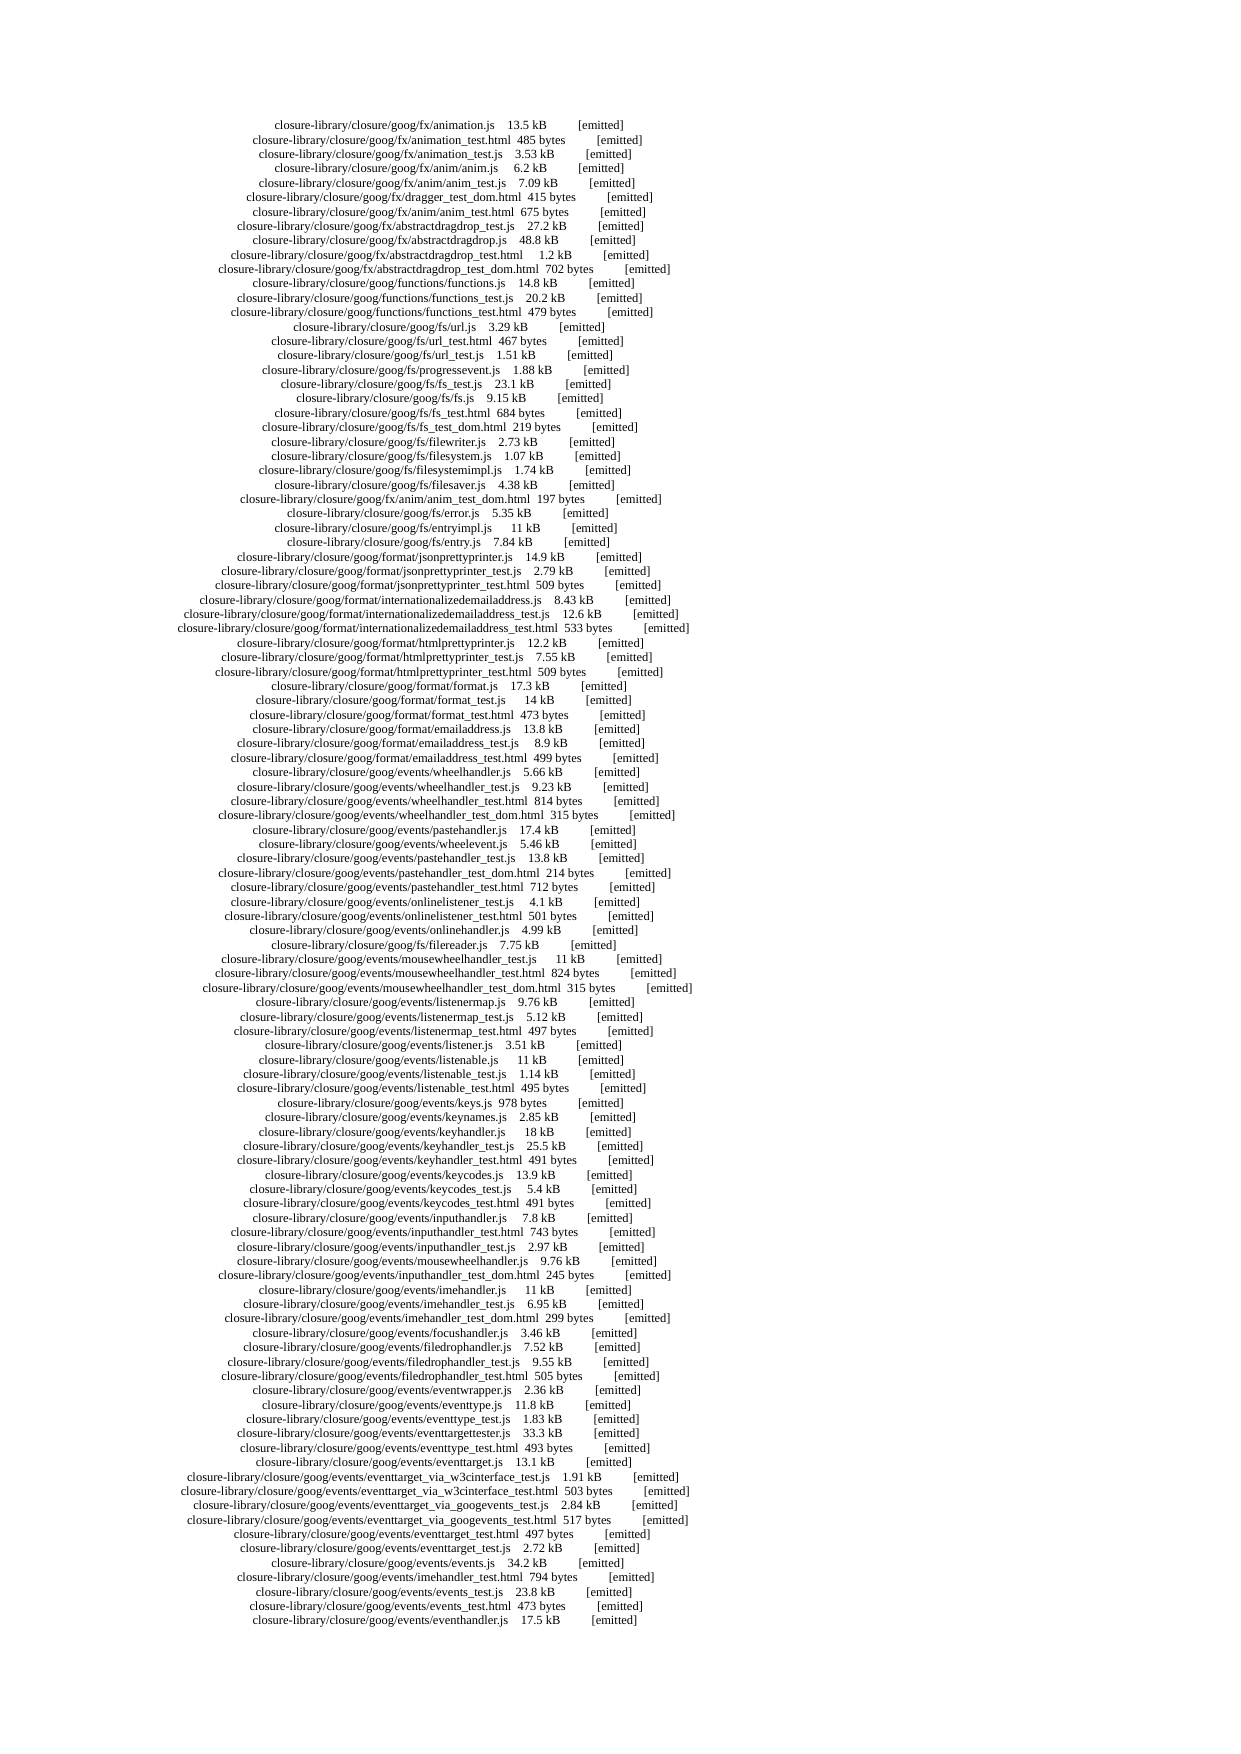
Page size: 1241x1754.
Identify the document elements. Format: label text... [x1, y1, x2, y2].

text closure-library/closure/goog/events/eventtarget_test.js 2.72 kB [emitted] [118, 1541, 1122, 1556]
text closure-library/closure/goog/format/jsonprettyprinter.js 14.9 kB [emitted] [118, 549, 1122, 564]
text closure-library/closure/goog/fx/abstractdragdrop_test.html 1.2 kB [emitted] [118, 247, 1122, 262]
text closure-library/closure/goog/format/format_test.js 14 kB [emitted] [118, 693, 1122, 707]
text closure-library/closure/goog/events/keynames.js 2.85 kB [emitted] [118, 1110, 1122, 1124]
text closure-library/closure/goog/events/listenable_test.js 1.14 kB [emitted] [118, 1067, 1122, 1081]
text closure-library/closure/goog/events/onlinelistener_test.js 4.1 kB [emitted] [118, 894, 1122, 909]
text closure-library/closure/goog/fs/url.js 3.29 kB [emitted] [118, 319, 1122, 334]
text closure-library/closure/goog/fs/fs_test_dom.html 219 bytes [emitted] [118, 420, 1122, 434]
text closure-library/closure/goog/fs/entryimpl.js 11 kB [emitted] [118, 521, 1122, 535]
text closure-library/closure/goog/format/jsonprettyprinter_test.html 509 bytes [emitted] [118, 578, 1122, 592]
text closure-library/closure/goog/fs/fs_test.js 23.1 kB [emitted] [118, 377, 1122, 391]
text closure-library/closure/goog/fx/abstractdragdrop_test_dom.html 702 bytes [emitted] [118, 262, 1122, 276]
text closure-library/closure/goog/events/events_test.js 23.8 kB [emitted] [118, 1584, 1122, 1599]
text closure-library/closure/goog/format/emailaddress_test.html 499 bytes [emitted] [118, 751, 1122, 765]
text closure-library/closure/goog/events/eventtarget_via_googevents_test.js 2.84 kB [emitted] [118, 1498, 1122, 1512]
text closure-library/closure/goog/fs/filereader.js 7.75 kB [emitted] [118, 937, 1122, 952]
text closure-library/closure/goog/events/focushandler.js 3.46 kB [emitted] [118, 1326, 1122, 1340]
text closure-library/closure/goog/events/pastehandler_test.html 712 bytes [emitted] [118, 880, 1122, 894]
text closure-library/closure/goog/events/eventtarget_test.html 497 bytes [emitted] [118, 1527, 1122, 1541]
text closure-library/closure/goog/events/wheelhandler_test.html 814 bytes [emitted] [118, 794, 1122, 808]
text closure-library/closure/goog/events/eventtype.js 11.8 kB [emitted] [118, 1397, 1122, 1412]
text closure-library/closure/goog/fs/url_test.js 1.51 kB [emitted] [118, 348, 1122, 362]
text closure-library/closure/goog/fx/dragger_test_dom.html 415 bytes [emitted] [118, 190, 1122, 204]
text closure-library/closure/goog/events/filedrophandler_test.js 9.55 kB [emitted] [118, 1354, 1122, 1369]
text closure-library/closure/goog/events/keyhandler_test.html 491 bytes [emitted] [118, 1153, 1122, 1167]
text closure-library/closure/goog/fx/anim/anim_test_dom.html 197 bytes [emitted] [118, 492, 1122, 506]
text closure-library/closure/goog/events/inputhandler.js 7.8 kB [emitted] [118, 1211, 1122, 1225]
text closure-library/closure/goog/events/mousewheelhandler_test_dom.html 315 bytes [emitted] [118, 981, 1122, 995]
text closure-library/closure/goog/fs/entry.js 7.84 kB [emitted] [118, 535, 1122, 549]
text closure-library/closure/goog/fx/anim/anim_test.js 7.09 kB [emitted] [118, 176, 1122, 190]
text closure-library/closure/goog/fx/animation_test.js 3.53 kB [emitted] [118, 147, 1122, 161]
text closure-library/closure/goog/functions/functions_test.js 20.2 kB [emitted] [118, 291, 1122, 305]
text closure-library/closure/goog/events/eventtype_test.html 493 bytes [emitted] [118, 1441, 1122, 1455]
text closure-library/closure/goog/events/imehandler_test_dom.html 299 bytes [emitted] [118, 1311, 1122, 1326]
text closure-library/closure/goog/functions/functions_test.html 479 bytes [emitted] [118, 305, 1122, 319]
text closure-library/closure/goog/events/keycodes_test.js 5.4 kB [emitted] [118, 1182, 1122, 1196]
text closure-library/closure/goog/events/listenermap_test.html 497 bytes [emitted] [118, 1024, 1122, 1038]
text closure-library/closure/goog/events/eventhandler.js 17.5 kB [emitted] [118, 1613, 1122, 1627]
text closure-library/closure/goog/functions/functions.js 14.8 kB [emitted] [118, 276, 1122, 291]
text closure-library/closure/goog/format/format.js 17.3 kB [emitted] [118, 679, 1122, 693]
text closure-library/closure/goog/format/internationalizedemailaddress.js 8.43 kB [emitted] [118, 592, 1122, 607]
text closure-library/closure/goog/fs/filewriter.js 2.73 kB [emitted] [118, 434, 1122, 449]
text closure-library/closure/goog/fx/anim/anim.js 6.2 kB [emitted] [118, 161, 1122, 176]
text closure-library/closure/goog/events/mousewheelhandler_test.html 824 bytes [emitted] [118, 966, 1122, 981]
text closure-library/closure/goog/events/listener.js 3.51 kB [emitted] [118, 1038, 1122, 1052]
text closure-library/closure/goog/events/pastehandler_test_dom.html 214 bytes [emitted] [118, 866, 1122, 880]
text closure-library/closure/goog/events/eventtype_test.js 1.83 kB [emitted] [118, 1412, 1122, 1426]
text closure-library/closure/goog/fs/url_test.html 467 bytes [emitted] [118, 334, 1122, 348]
text closure-library/closure/goog/events/wheelhandler_test.js 9.23 kB [emitted] [118, 779, 1122, 794]
text closure-library/closure/goog/fs/filesystemimpl.js 1.74 kB [emitted] [118, 463, 1122, 477]
text closure-library/closure/goog/events/keyhandler.js 18 kB [emitted] [118, 1124, 1122, 1139]
text closure-library/closure/goog/events/eventtargettester.js 33.3 kB [emitted] [118, 1426, 1122, 1441]
text closure-library/closure/goog/events/eventtarget_via_googevents_test.html 517 bytes [emitted] [118, 1512, 1122, 1527]
text closure-library/closure/goog/format/internationalizedemailaddress_test.js 12.6 kB [emitted] [118, 607, 1122, 621]
text closure-library/closure/goog/events/events_test.html 473 bytes [emitted] [118, 1599, 1122, 1613]
text closure-library/closure/goog/format/htmlprettyprinter.js 12.2 kB [emitted] [118, 636, 1122, 650]
text closure-library/closure/goog/events/inputhandler_test_dom.html 245 bytes [emitted] [118, 1268, 1122, 1282]
text closure-library/closure/goog/fx/anim/anim_test.html 675 bytes [emitted] [118, 204, 1122, 219]
text closure-library/closure/goog/events/imehandler_test.js 6.95 kB [emitted] [118, 1297, 1122, 1311]
text closure-library/closure/goog/events/imehandler.js 11 kB [emitted] [118, 1282, 1122, 1297]
text closure-library/closure/goog/fs/error.js 5.35 kB [emitted] [118, 506, 1122, 521]
text closure-library/closure/goog/format/htmlprettyprinter_test.js 7.55 kB [emitted] [118, 650, 1122, 664]
text closure-library/closure/goog/events/wheelhandler_test_dom.html 315 bytes [emitted] [118, 808, 1122, 822]
text closure-library/closure/goog/fx/abstractdragdrop_test.js 27.2 kB [emitted] [118, 219, 1122, 233]
text closure-library/closure/goog/fs/filesaver.js 4.38 kB [emitted] [118, 477, 1122, 492]
text closure-library/closure/goog/events/listenable.js 11 kB [emitted] [118, 1052, 1122, 1067]
text closure-library/closure/goog/events/keycodes_test.html 491 bytes [emitted] [118, 1196, 1122, 1211]
text closure-library/closure/goog/events/mousewheelhandler.js 9.76 kB [emitted] [118, 1254, 1122, 1268]
text closure-library/closure/goog/events/eventtarget.js 13.1 kB [emitted] [118, 1455, 1122, 1469]
text closure-library/closure/goog/events/inputhandler_test.html 743 bytes [emitted] [118, 1225, 1122, 1239]
text closure-library/closure/goog/format/format_test.html 473 bytes [emitted] [118, 707, 1122, 722]
text closure-library/closure/goog/fs/fs_test.html 684 bytes [emitted] [118, 406, 1122, 420]
text closure-library/closure/goog/events/listenermap.js 9.76 kB [emitted] [118, 995, 1122, 1009]
text closure-library/closure/goog/events/events.js 34.2 kB [emitted] [118, 1556, 1122, 1570]
text closure-library/closure/goog/events/wheelevent.js 5.46 kB [emitted] [118, 837, 1122, 851]
text closure-library/closure/goog/events/pastehandler_test.js 13.8 kB [emitted] [118, 851, 1122, 866]
text closure-library/closure/goog/fs/fs.js 9.15 kB [emitted] [118, 391, 1122, 406]
text closure-library/closure/goog/events/listenable_test.html 495 bytes [emitted] [118, 1081, 1122, 1096]
text closure-library/closure/goog/format/internationalizedemailaddress_test.html 533 bytes [emitted] [118, 621, 1122, 636]
text closure-library/closure/goog/events/mousewheelhandler_test.js 11 kB [emitted] [118, 952, 1122, 966]
text closure-library/closure/goog/fx/abstractdragdrop.js 48.8 kB [emitted] [118, 233, 1122, 247]
text closure-library/closure/goog/events/keycodes.js 13.9 kB [emitted] [118, 1167, 1122, 1182]
text closure-library/closure/goog/format/htmlprettyprinter_test.html 509 bytes [emitted] [118, 664, 1122, 679]
text closure-library/closure/goog/events/filedrophandler.js 7.52 kB [emitted] [118, 1340, 1122, 1354]
text closure-library/closure/goog/fs/progressevent.js 1.88 kB [emitted] [118, 362, 1122, 377]
text closure-library/closure/goog/fs/filesystem.js 1.07 kB [emitted] [118, 449, 1122, 463]
text closure-library/closure/goog/events/keyhandler_test.js 25.5 kB [emitted] [118, 1139, 1122, 1153]
text closure-library/closure/goog/events/imehandler_test.html 794 bytes [emitted] [118, 1570, 1122, 1584]
text closure-library/closure/goog/events/inputhandler_test.js 2.97 kB [emitted] [118, 1239, 1122, 1254]
text closure-library/closure/goog/format/emailaddress_test.js 8.9 kB [emitted] [118, 736, 1122, 751]
text closure-library/closure/goog/events/pastehandler.js 17.4 kB [emitted] [118, 822, 1122, 837]
text closure-library/closure/goog/events/keys.js 978 bytes [emitted] [118, 1096, 1122, 1110]
text closure-library/closure/goog/format/jsonprettyprinter_test.js 2.79 kB [emitted] [118, 564, 1122, 578]
text closure-library/closure/goog/events/listenermap_test.js 5.12 kB [emitted] [118, 1009, 1122, 1024]
text closure-library/closure/goog/events/onlinelistener_test.html 501 bytes [emitted] [118, 909, 1122, 923]
text closure-library/closure/goog/format/emailaddress.js 13.8 kB [emitted] [118, 722, 1122, 736]
text closure-library/closure/goog/events/filedrophandler_test.html 505 bytes [emitted] [118, 1369, 1122, 1383]
text closure-library/closure/goog/events/eventtarget_via_w3cinterface_test.js 1.91 kB [emitted] [118, 1469, 1122, 1484]
text closure-library/closure/goog/events/onlinehandler.js 4.99 kB [emitted] [118, 923, 1122, 937]
text closure-library/closure/goog/fx/animation_test.html 485 bytes [emitted] [118, 132, 1122, 147]
text closure-library/closure/goog/events/eventtarget_via_w3cinterface_test.html 503 bytes [emitted] [118, 1484, 1122, 1498]
text closure-library/closure/goog/events/wheelhandler.js 5.66 kB [emitted] [118, 765, 1122, 779]
text closure-library/closure/goog/events/eventwrapper.js 2.36 kB [emitted] [118, 1383, 1122, 1397]
text closure-library/closure/goog/fx/animation.js 13.5 kB [emitted] [118, 118, 1122, 132]
